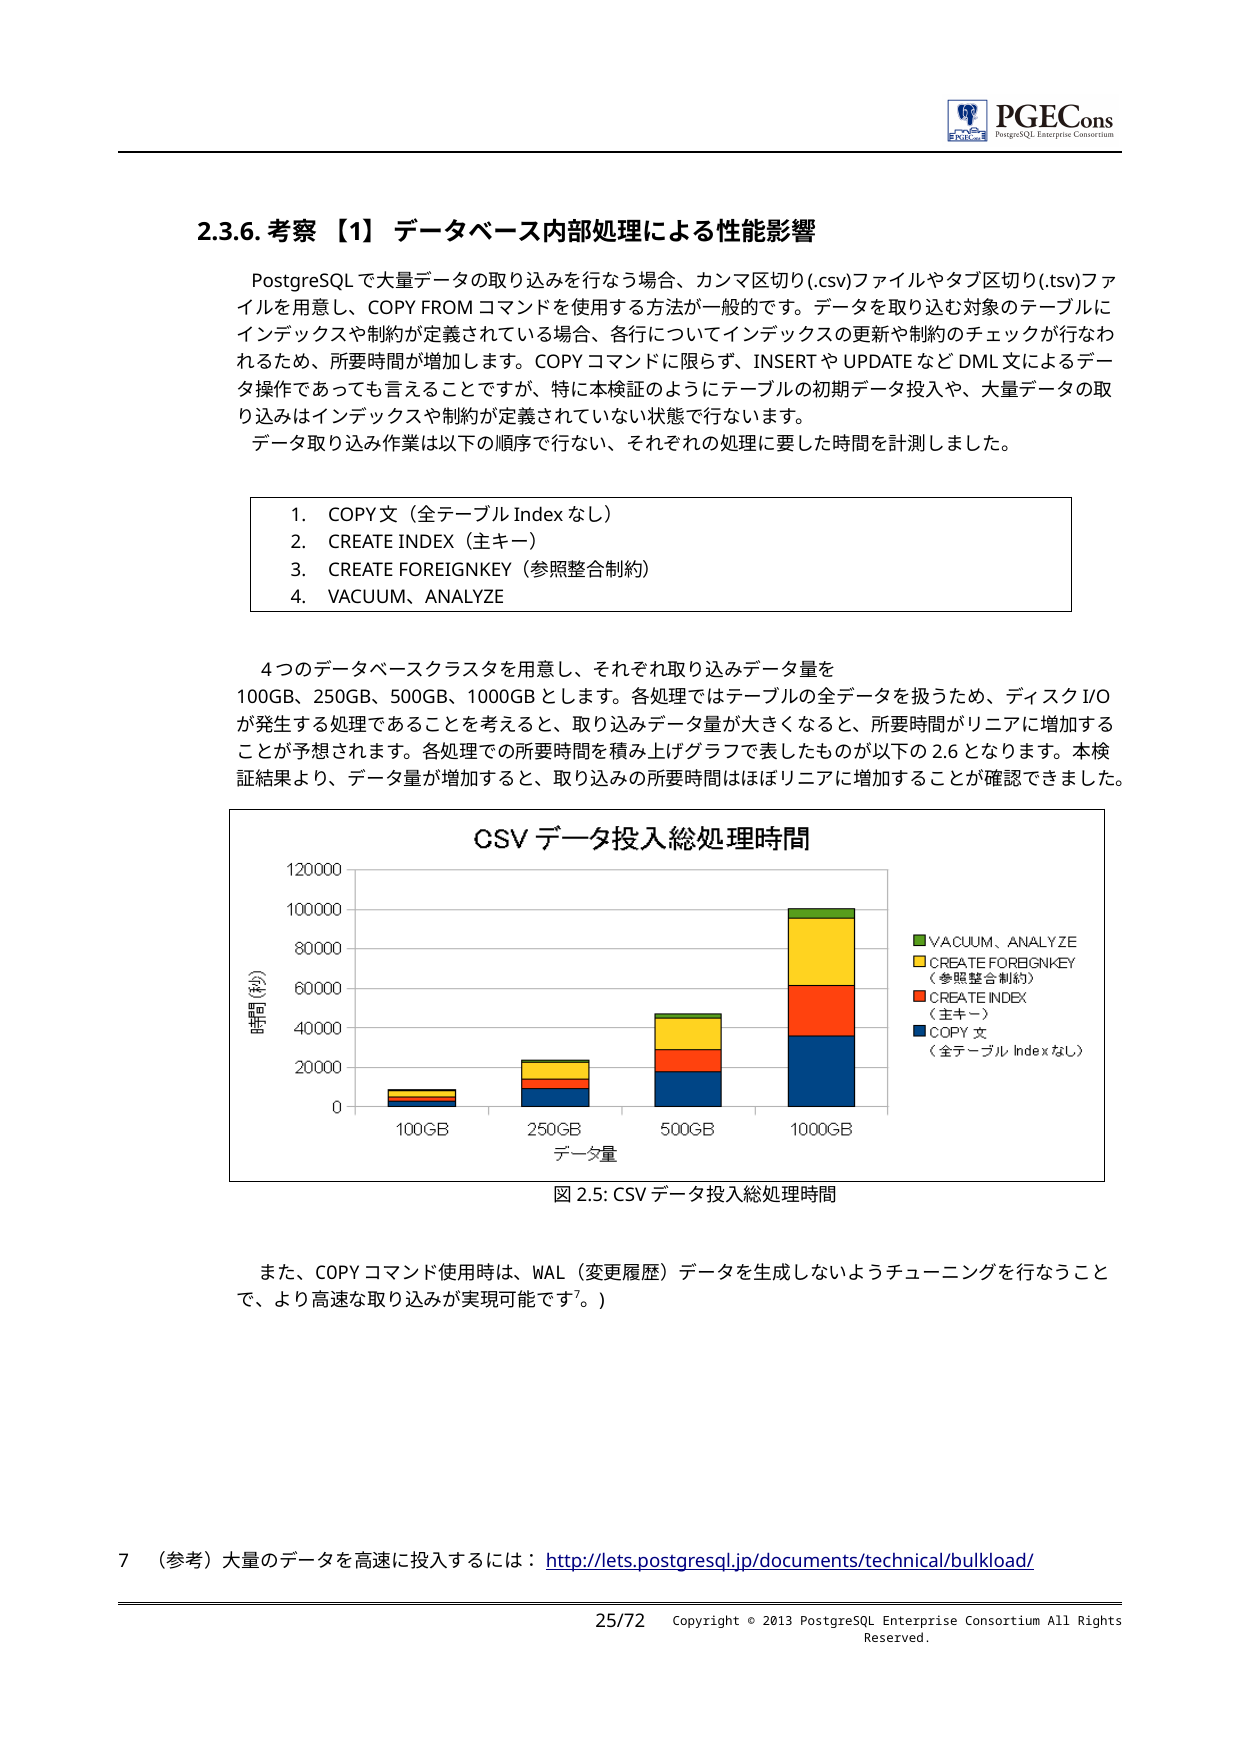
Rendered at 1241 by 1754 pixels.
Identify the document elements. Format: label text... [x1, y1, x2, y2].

list COPY文（全テーブルIndexなし） [290, 500, 1068, 527]
text （参考）大量のデータを高速に投入するには： http://lets.postgresql.jp/documents/technical/bulkload/ [118, 1545, 1122, 1572]
list VACUUM、ANALYZE [290, 581, 1068, 609]
text [251, 498, 1071, 611]
subtitle 考察 【1】 データベース内部処理による性能影響 [197, 212, 1122, 248]
list CREATE FOREIGNKEY（参照整合制約） [290, 554, 1068, 581]
text また、COPYコマンド使用時は、WAL（変更履歴）データを生成しないようチューニングを行なうことで、より高速な取り込みが実現可能です。) [236, 1258, 1122, 1312]
picture [941, 94, 1119, 147]
list CREATE INDEX（主キー） [290, 527, 1068, 554]
text 4つのデータベースクラスタを用意し、それぞれ取り込みデータ量を100GB、250GB、500GB、1000GBとします。各処理ではテーブルの全データを扱うため、ディスクI/Oが発生する処理であることを考えると、取り込みデータ量が大きくなると、所要時間がリニアに増加することが予想されます。各処理での所要時間を積み上げグラフで表したものが以下の図 2.6となります。本検証結果より、データ量が増加すると、取り込みの所要時間はほぼリニアに増加することが確認できました。 [236, 655, 1122, 791]
text PostgreSQLで大量データの取り込みを行なう場合、カンマ区切り(.csv)ファイルやタブ区切り(.tsv)ファイルを用意し、COPY FROMコマンドを使用する方法が一般的です。データを取り込む対象のテーブルにインデックスや制約が定義されている場合、各行についてインデックスの更新や制約のチェックが行なわれるため、所要時間が増加します。COPYコマンドに限らず、INSERTやUPDATEなどDML文によるデータ操作であっても言えることですが、特に本検証のようにテーブルの初期データ投入や、大量データの取り込みはインデックスや制約が定義されていない状態で行ないます。 [236, 266, 1122, 429]
text データ取り込み作業は以下の順序で行ない、それぞれの処理に要した時間を計測しました。 [236, 429, 1122, 456]
picture [243, 823, 1090, 1167]
text 図 2.5: CSVデータ投入総処理時間 [291, 1182, 1099, 1207]
